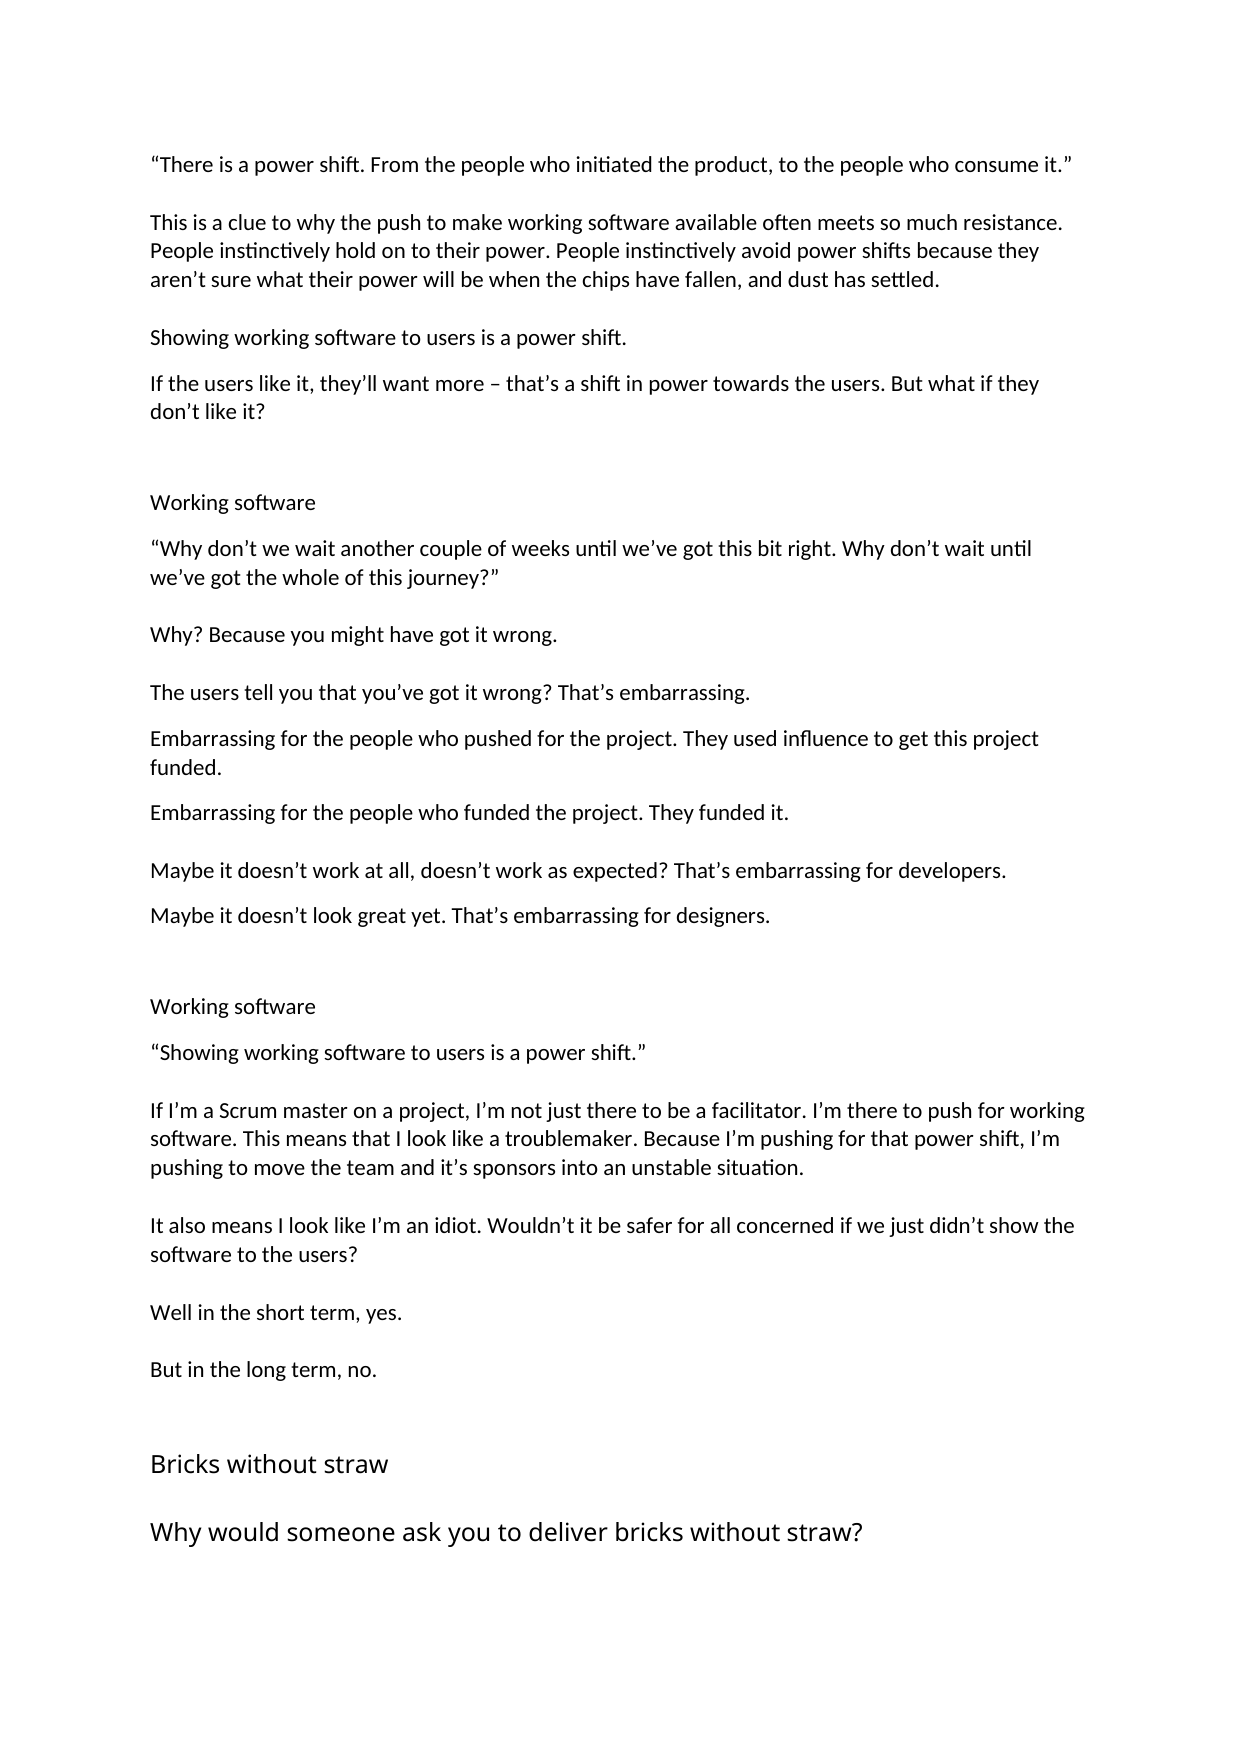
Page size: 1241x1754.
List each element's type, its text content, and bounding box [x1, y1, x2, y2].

text Working software [150, 992, 1090, 1021]
text Working software [150, 488, 1090, 517]
text Maybe it doesn’t look great yet. That’s embarrassing for designers. [150, 901, 1090, 929]
text “Why don’t we wait another couple of weeks until we’ve got this bit right. Why don’t wait until we’ve got the whole of this journey?” Why? Because you might have got it wrong. The users tell you that you’ve got it wrong? That’s embarrassing. [150, 534, 1090, 706]
text Why would someone ask you to deliver bricks without straw? [150, 1514, 1090, 1549]
text Embarrassing for the people who pushed for the project. They used influence to get this project funded. [150, 724, 1090, 781]
text Embarrassing for the people who funded the project. They funded it. Maybe it doesn’t work at all, doesn’t work as expected? That’s embarrassing for developers. [150, 798, 1090, 884]
text If the users like it, they’ll want more – that’s a shift in power towards the users. But what if they don’t like it? [150, 369, 1090, 426]
text “Showing working software to users is a power shift.” If I’m a Scrum master on a project, I’m not just there to be a facilitator. I’m there to push for working software. This means that I look like a troublemaker. Because I’m pushing for that power shift, I’m pushing to move the team and it’s sponsors into an unstable situation. It also means I look like I’m an idiot. Wouldn’t it be safer for all concerned if we just didn’t show the software to the users? Well in the short term, yes. But in the long term, no. [150, 1038, 1090, 1383]
text Bricks without straw [150, 1446, 1090, 1481]
text “There is a power shift. From the people who initiated the product, to the people who consume it.” This is a clue to why the push to make working software available often meets so much resistance. People instinctively hold on to their power. People instinctively avoid power shifts because they aren’t sure what their power will be when the chips have fallen, and dust has settled. Showing working software to users is a power shift. [150, 150, 1090, 351]
